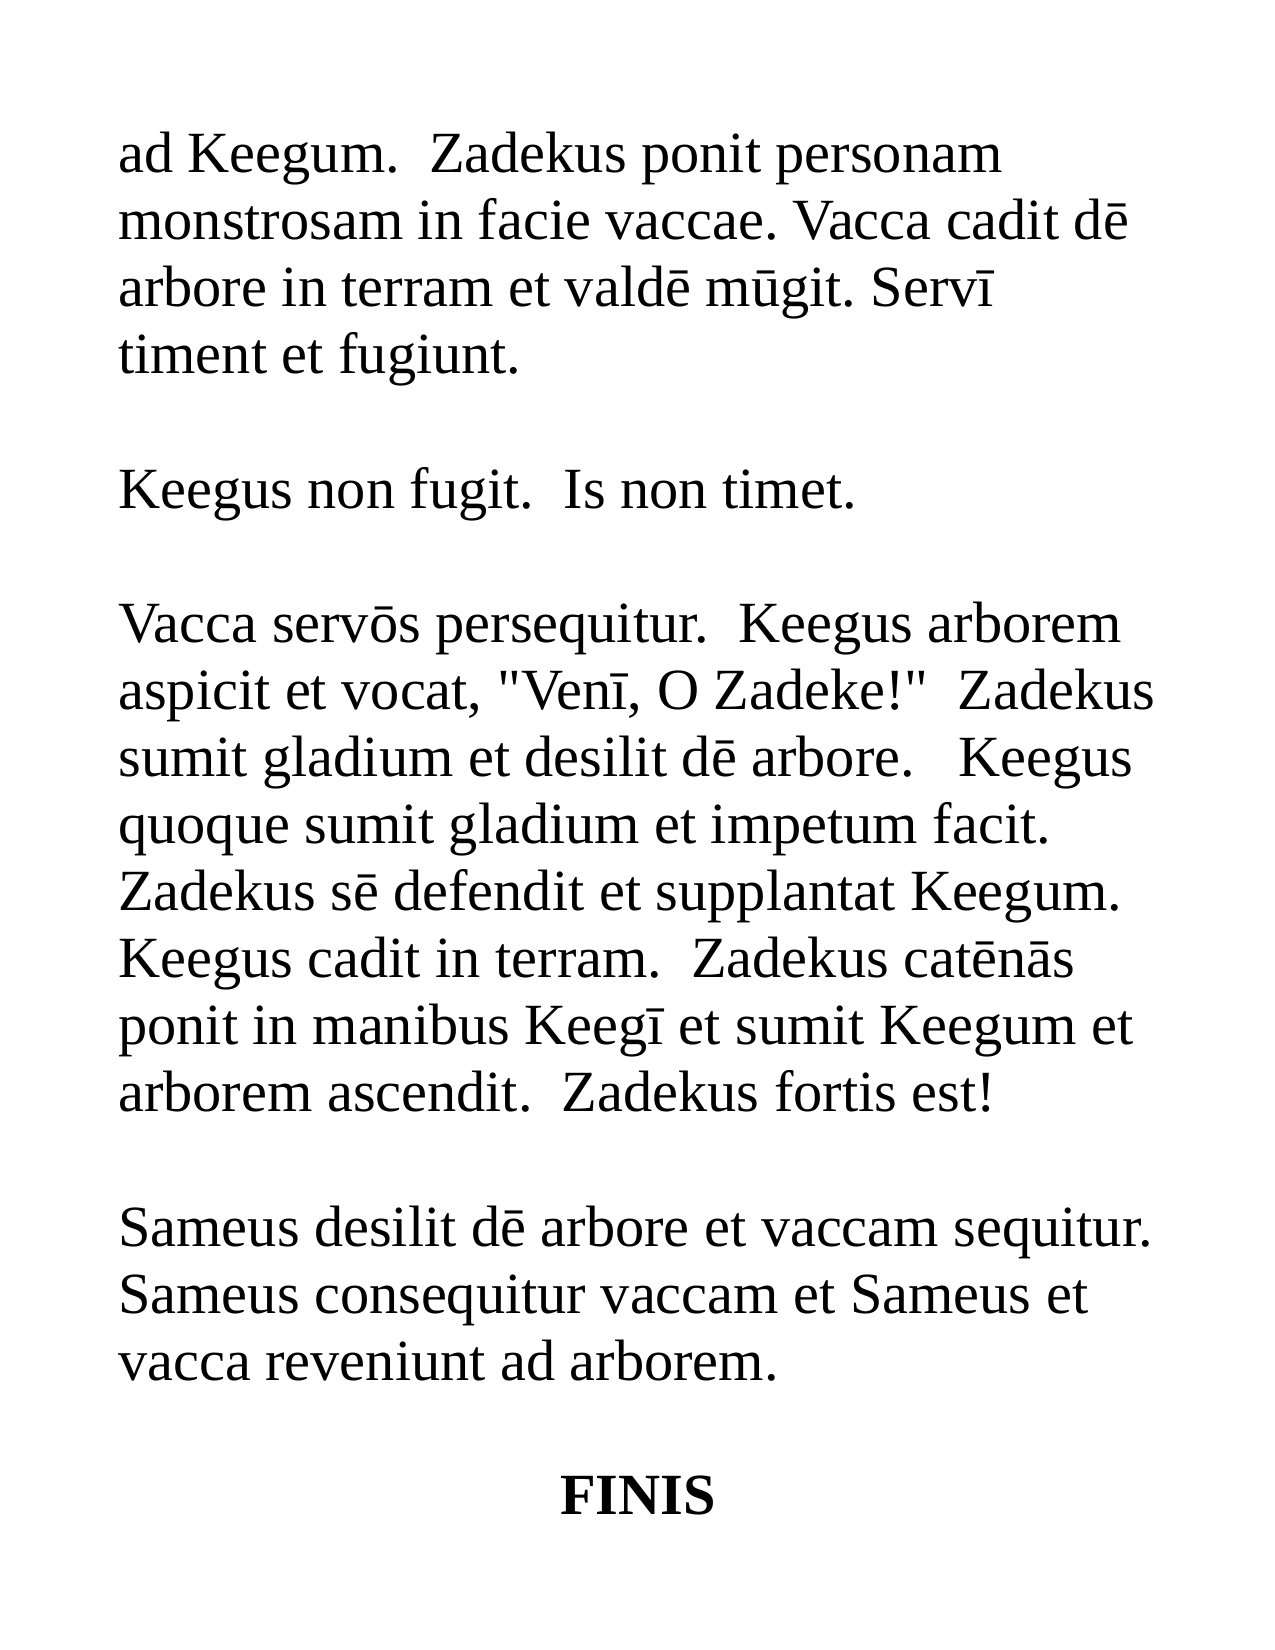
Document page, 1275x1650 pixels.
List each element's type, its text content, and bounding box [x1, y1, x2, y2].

text Vacca servōs persequitur. Keegus arborem aspicit et vocat, "Venī, O Zadeke!" Zadekus sumit gladium et desilit dē arbore. Keegus quoque sumit gladium et impetum facit. Zadekus sē defendit et supplantat Keegum. Keegus cadit in terram. Zadekus catēnās ponit in manibus Keegī et sumit Keegum et arborem ascendit. Zadekus fortis est! [118, 588, 1157, 1124]
text Sameus desilit dē arbore et vaccam sequitur. Sameus consequitur vaccam et Sameus et vacca reveniunt ad arborem. [118, 1191, 1157, 1393]
text Keegus non fugit. Is non timet. [118, 453, 1157, 521]
text ad Keegum. Zadekus ponit personam monstrosam in facie vaccae. Vacca cadit dē arbore in terram et valdē mūgit. Servī timent et fugiunt. [118, 118, 1157, 386]
text FINIS [118, 1460, 1157, 1527]
